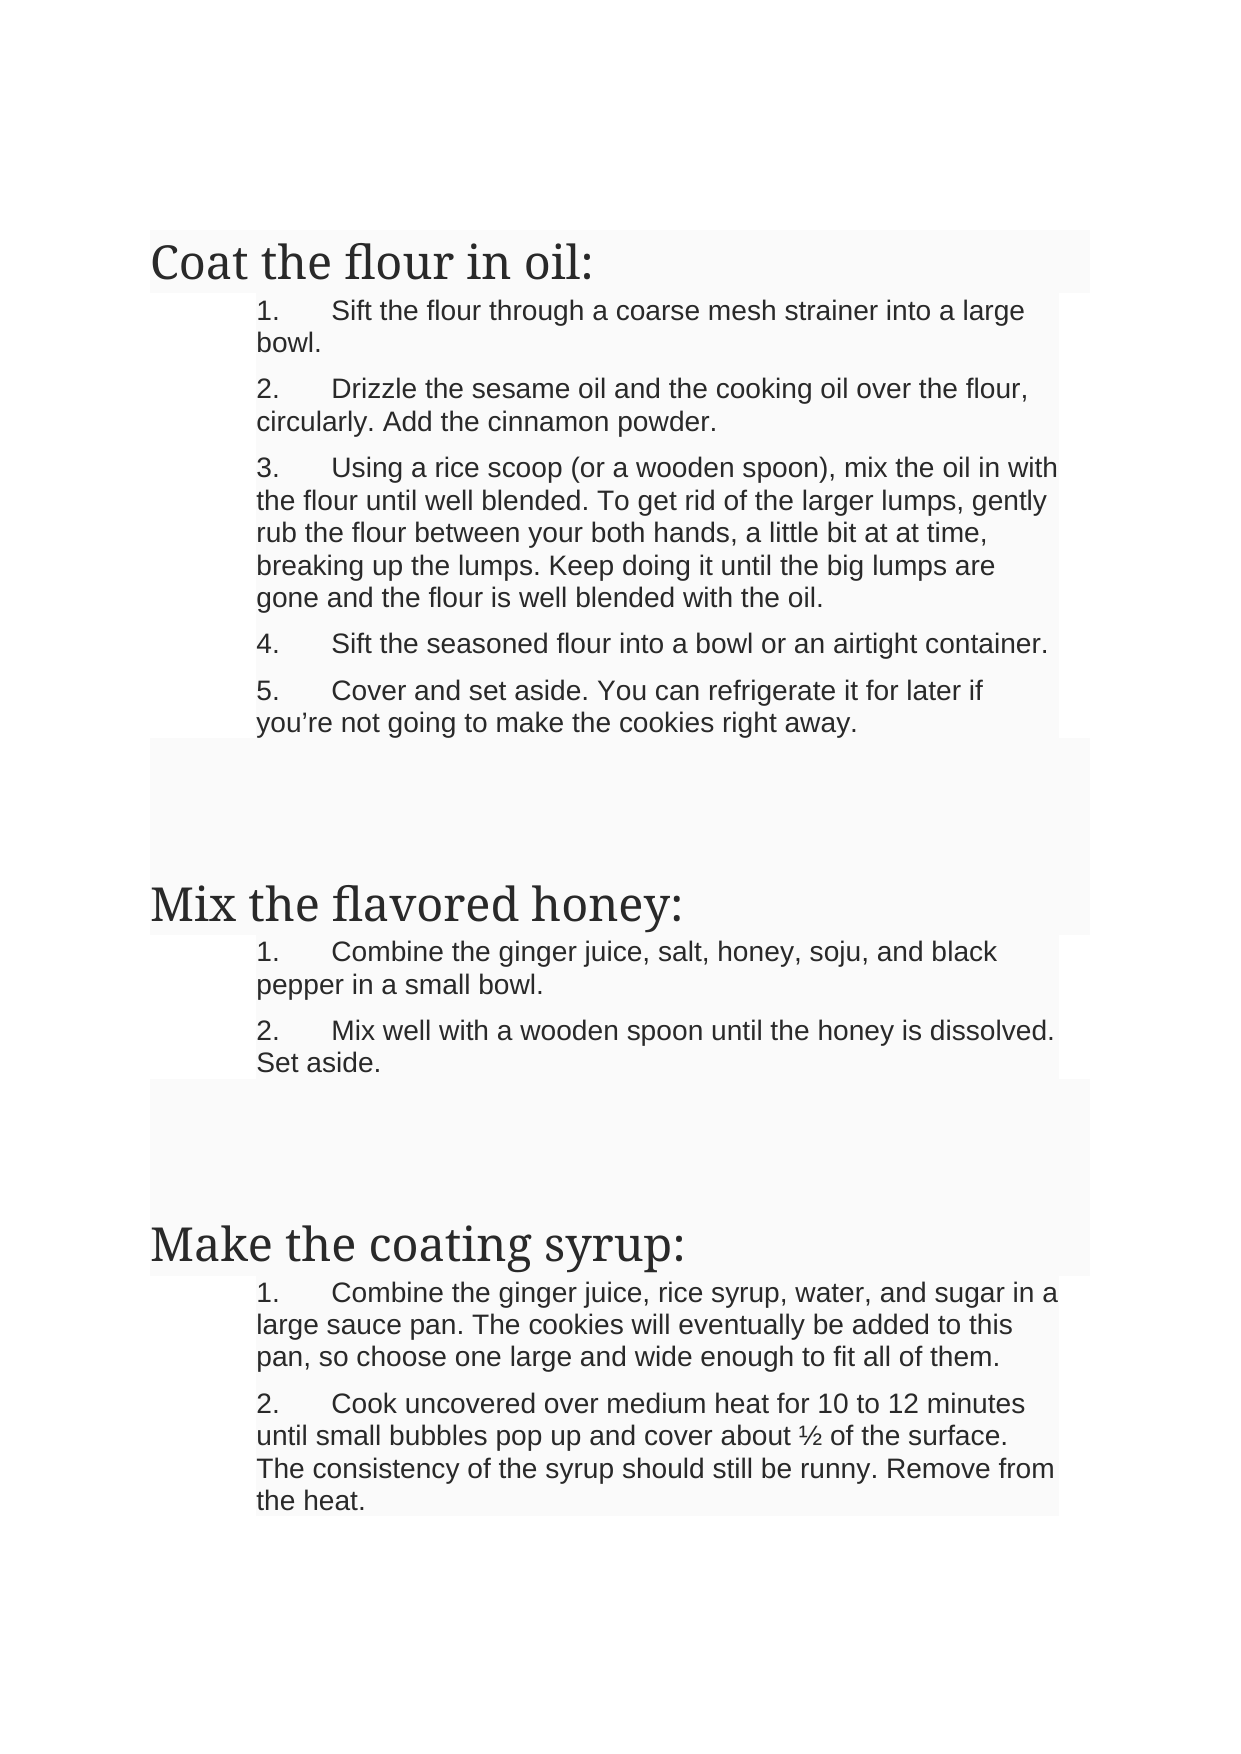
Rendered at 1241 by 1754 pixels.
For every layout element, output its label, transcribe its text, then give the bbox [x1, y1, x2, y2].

list Sift the seasoned flour into a bowl or an airtight container. [256, 627, 1059, 660]
list Combine the ginger juice, rice syrup, water, and sugar in a large sauce pan. The cookies will eventually be added to this pan, so choose one large and wide enough to fit all of them. [256, 1276, 1059, 1373]
list Cover and set aside. You can refrigerate it for later if you’re not going to make the cookies right away. [256, 674, 1059, 738]
list Cook uncovered over medium heat for 10 to 12 minutes until small bubbles pop up and cover about ½ of the surface. The consistency of the syrup should still be runny. Remove from the heat. [256, 1387, 1059, 1516]
list Sift the flour through a coarse mesh strainer into a large bowl. [256, 293, 1059, 358]
subtitle Make the coating syrup: [150, 1212, 1090, 1276]
list Combine the ginger juice, salt, honey, soju, and black pepper in a small bowl. [256, 935, 1059, 1000]
subtitle Mix the flavored honey: [150, 871, 1090, 935]
list Mix well with a wooden spoon until the honey is dissolved. Set aside. [256, 1014, 1059, 1079]
list Using a rice scoop (or a wooden spoon), mix the oil in with the flour until well blended. To get rid of the larger lumps, gently rub the flour between your both hands, a little bit at at time, breaking up the lumps. Keep doing it until the big lumps are gone and the flour is well blended with the oil. [256, 451, 1059, 613]
list Drizzle the sesame oil and the cooking oil over the flour, circularly. Add the cinnamon powder. [256, 372, 1059, 437]
subtitle Coat the flour in oil: [150, 230, 1090, 293]
